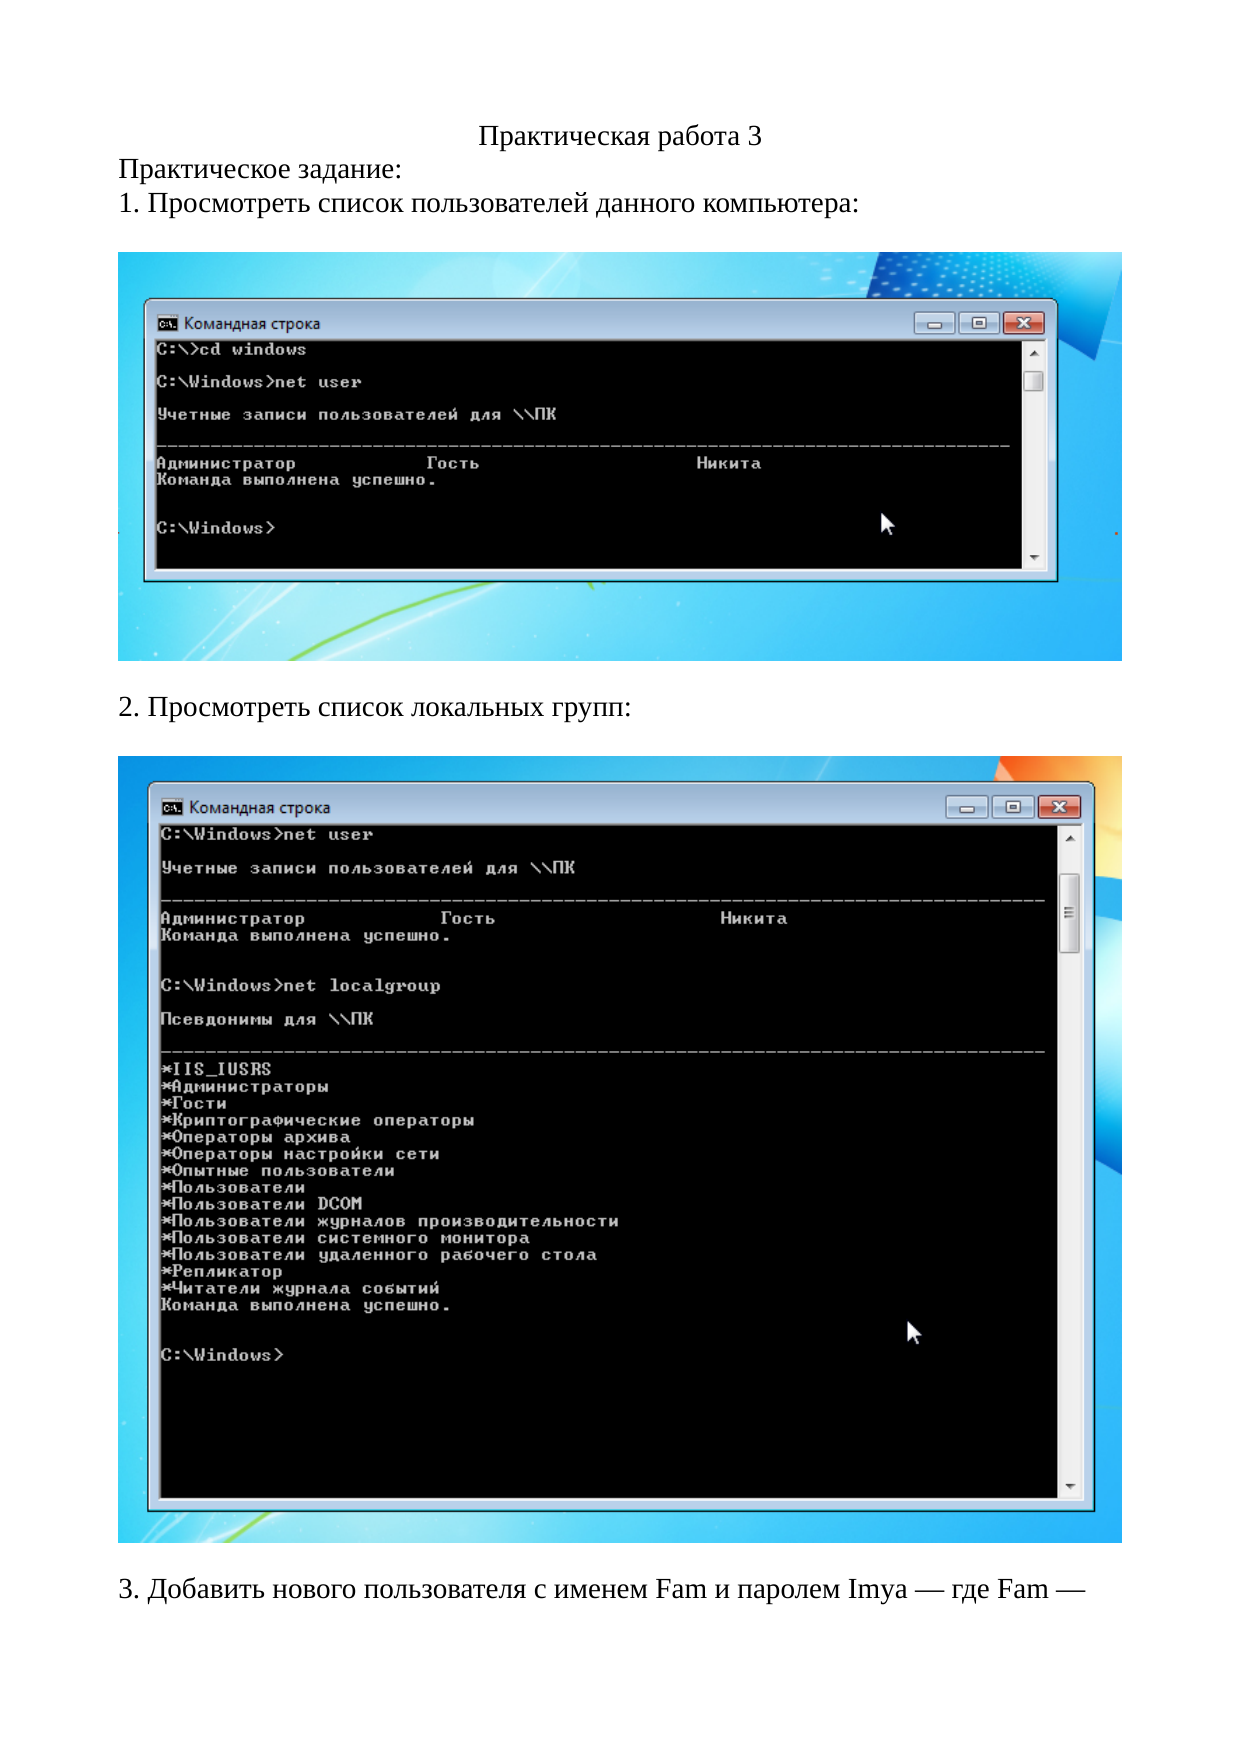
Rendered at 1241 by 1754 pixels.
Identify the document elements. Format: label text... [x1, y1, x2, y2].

text 1. Просмотреть список пользователей данного компьютера: [118, 185, 1122, 219]
text Практическая работа 3 [118, 118, 1122, 152]
text 2. Просмотреть список локальных групп: [118, 689, 1122, 723]
text 3. Добавить нового пользователя с именем Fam и паролем Imya — где Fam — [118, 1572, 1122, 1605]
text Практическое задание: [118, 152, 1122, 185]
